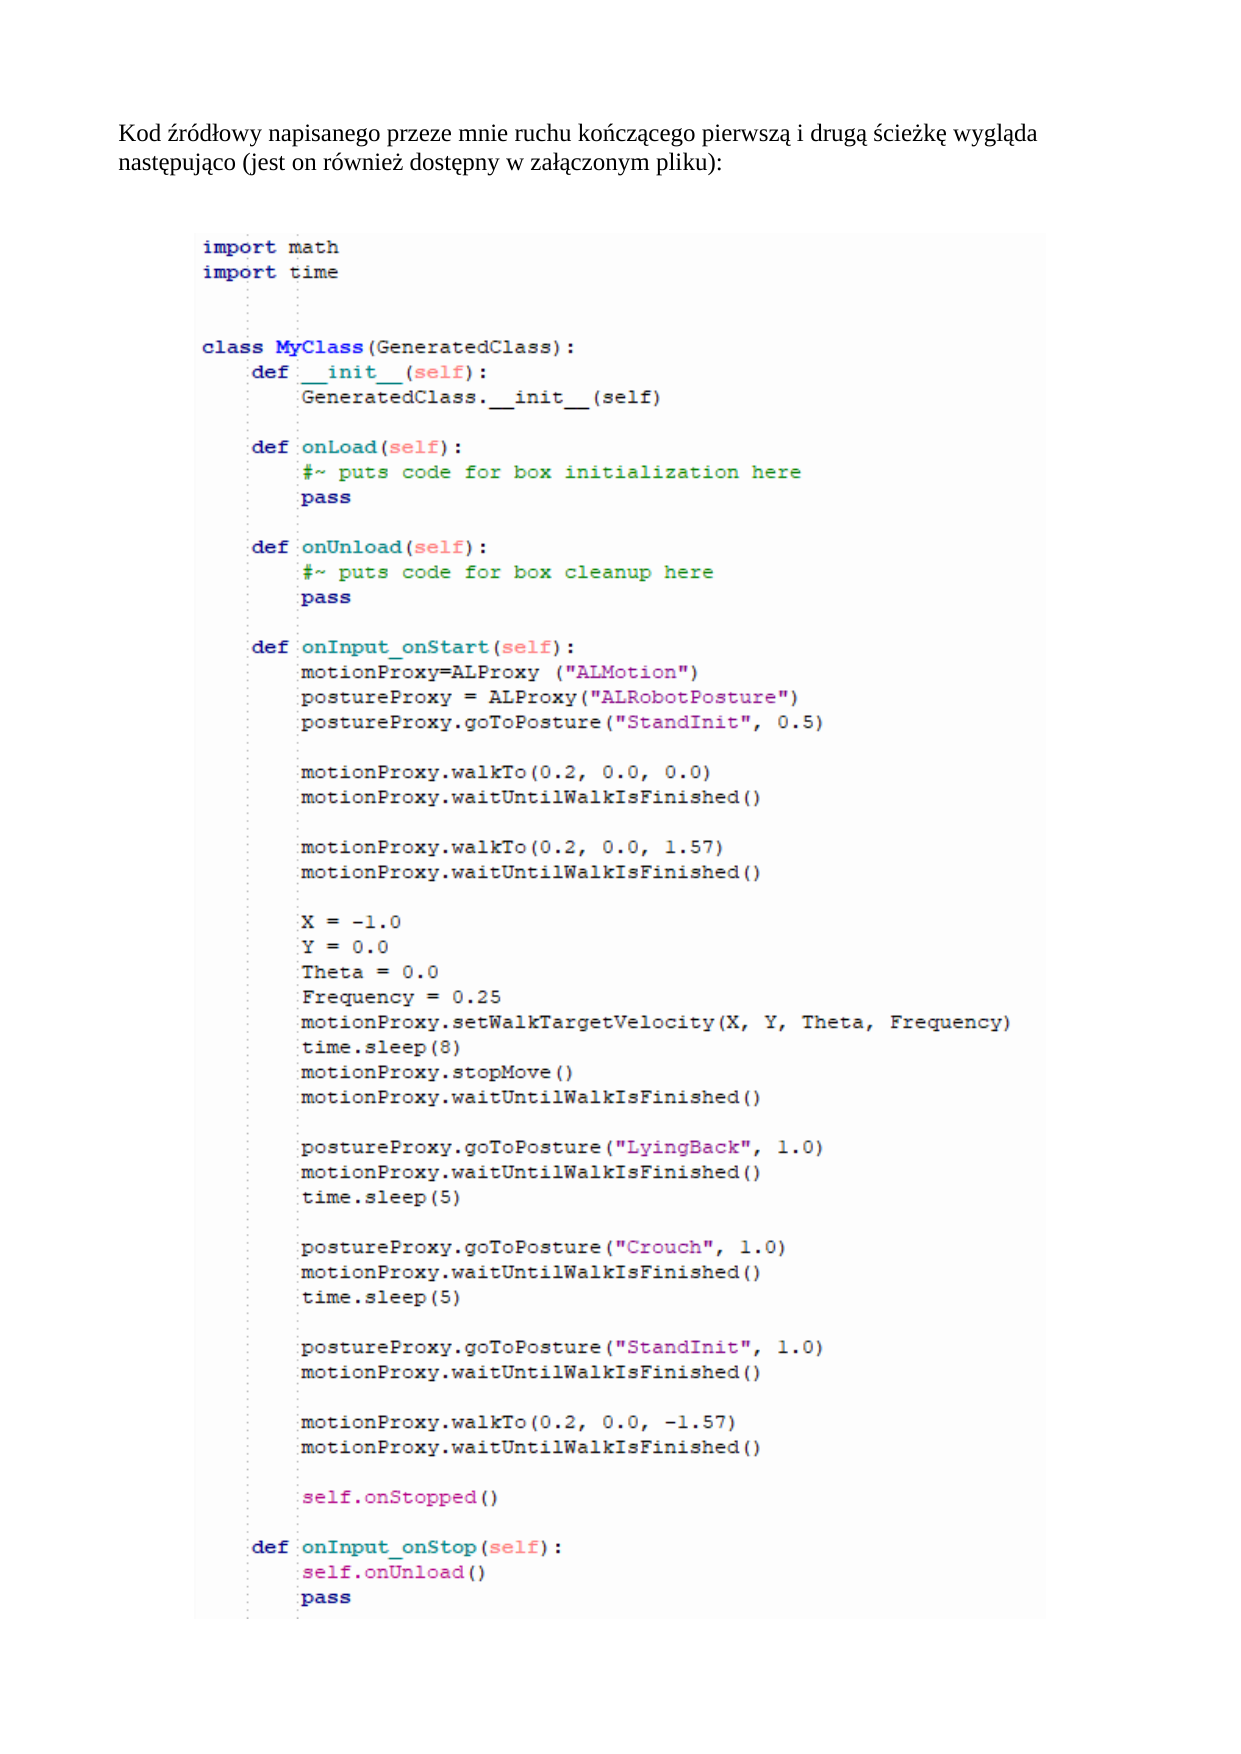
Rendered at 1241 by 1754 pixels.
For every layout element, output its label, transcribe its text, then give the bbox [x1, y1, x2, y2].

text Kod źródłowy napisanego przeze mnie ruchu kończącego pierwszą i drugą ścieżkę wygląda następująco (jest on również dostępny w załączonym pliku): [118, 118, 1122, 176]
picture [194, 233, 1046, 1619]
